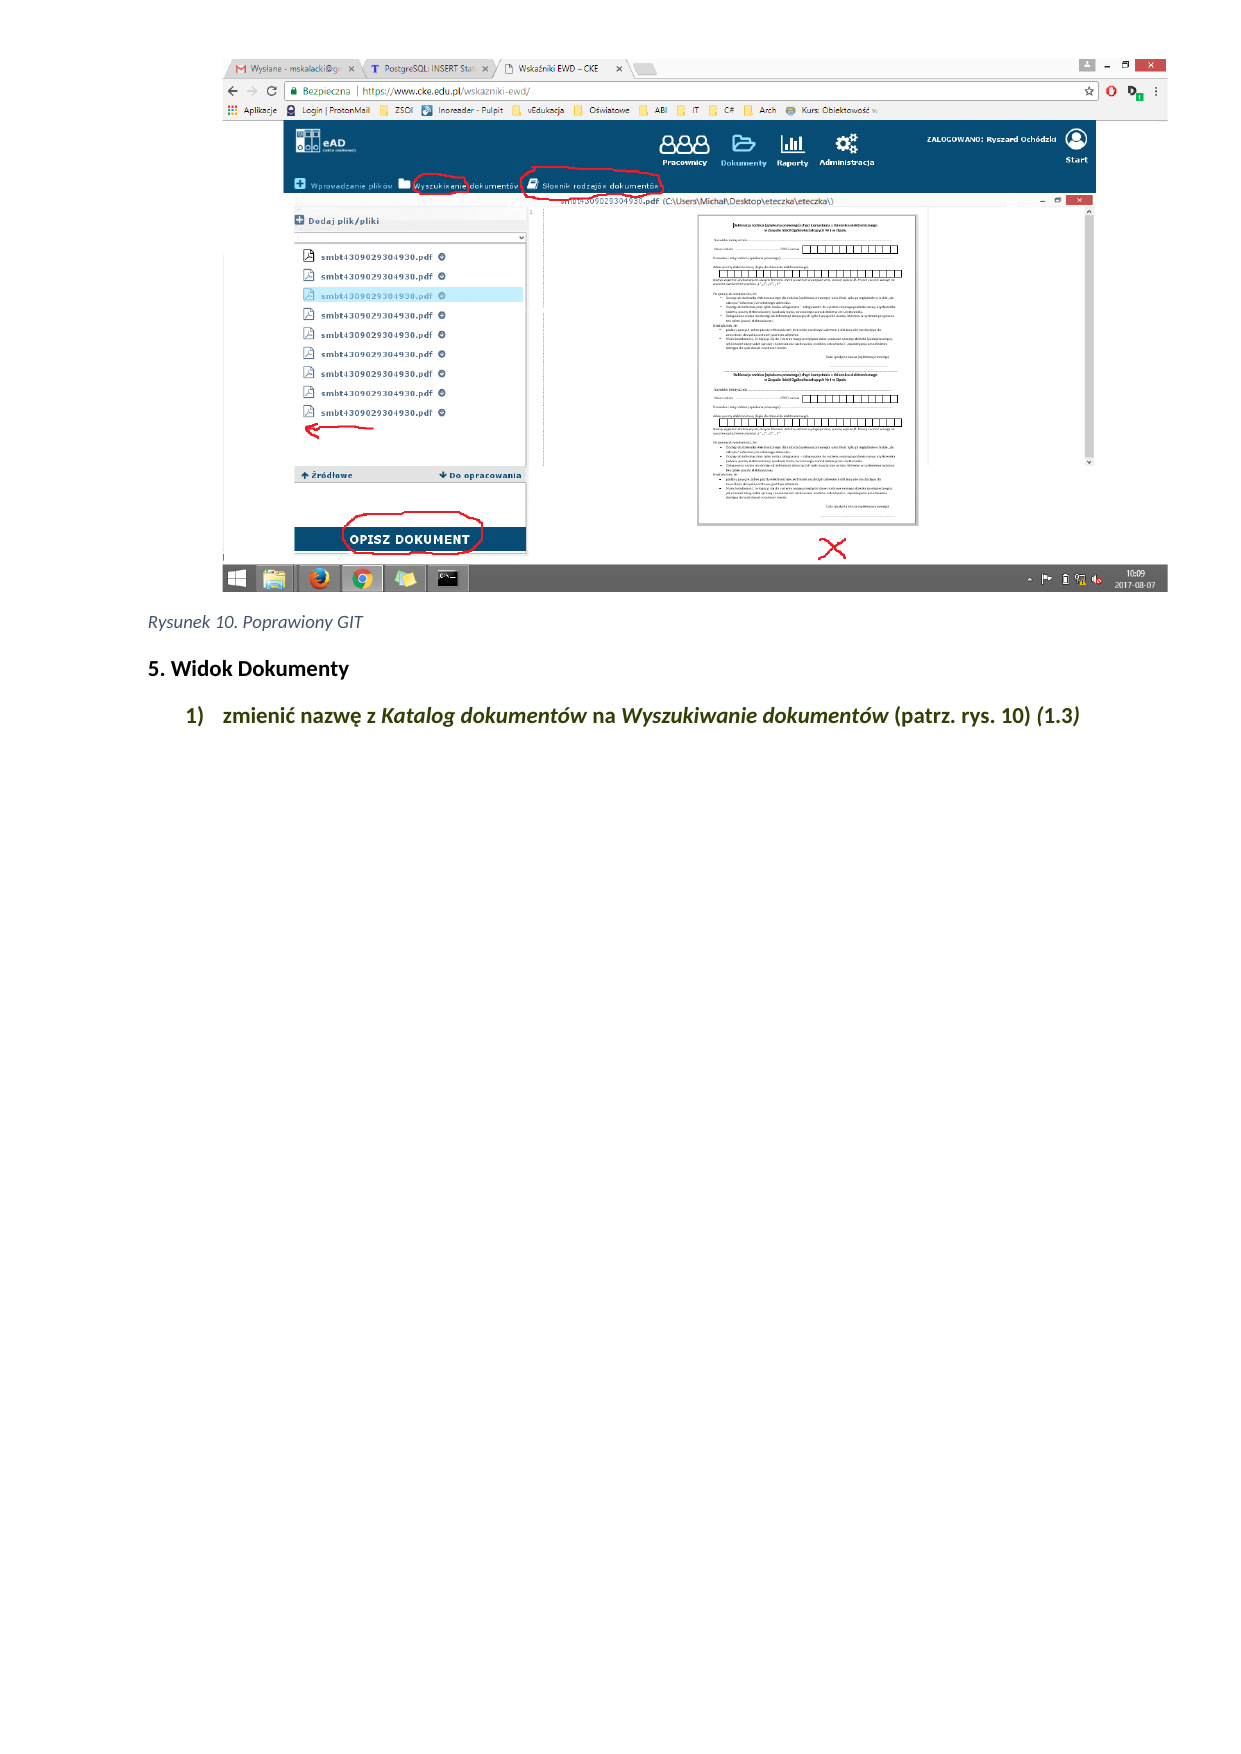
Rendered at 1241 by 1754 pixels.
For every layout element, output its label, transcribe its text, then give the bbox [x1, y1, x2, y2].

text 5. Widok Dokumenty [148, 654, 1093, 682]
list zmienić nazwę z Katalog dokumentów na Wyszukiwanie dokumentów (patrz. rys. 10) (1.3) [185, 701, 1093, 729]
picture [222, 59, 1168, 592]
text Rysunek 10. Poprawiony GIT [148, 610, 1093, 633]
